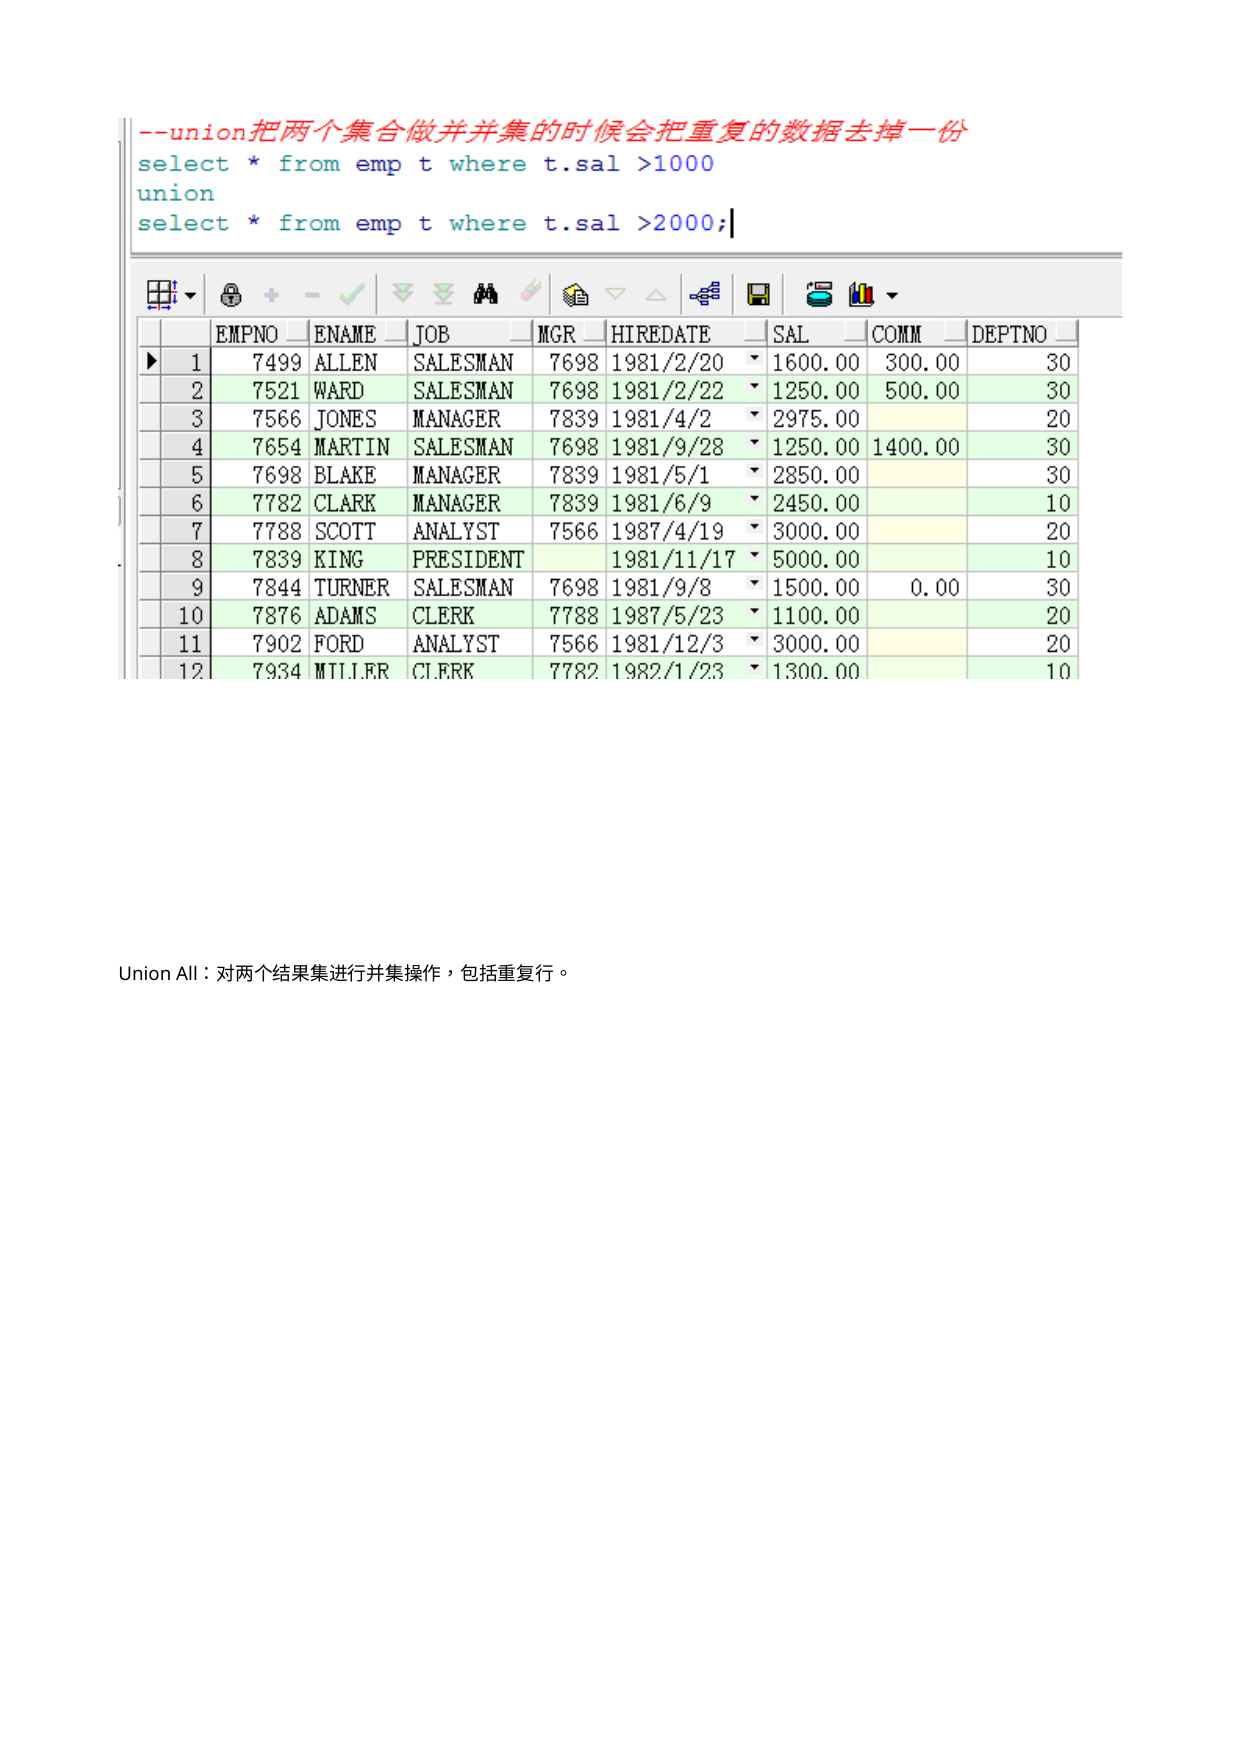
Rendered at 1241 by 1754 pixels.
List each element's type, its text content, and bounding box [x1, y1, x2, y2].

picture [118, 118, 1123, 679]
text Union All：对两个结果集进行并集操作，包括重复行。 [118, 945, 1122, 990]
